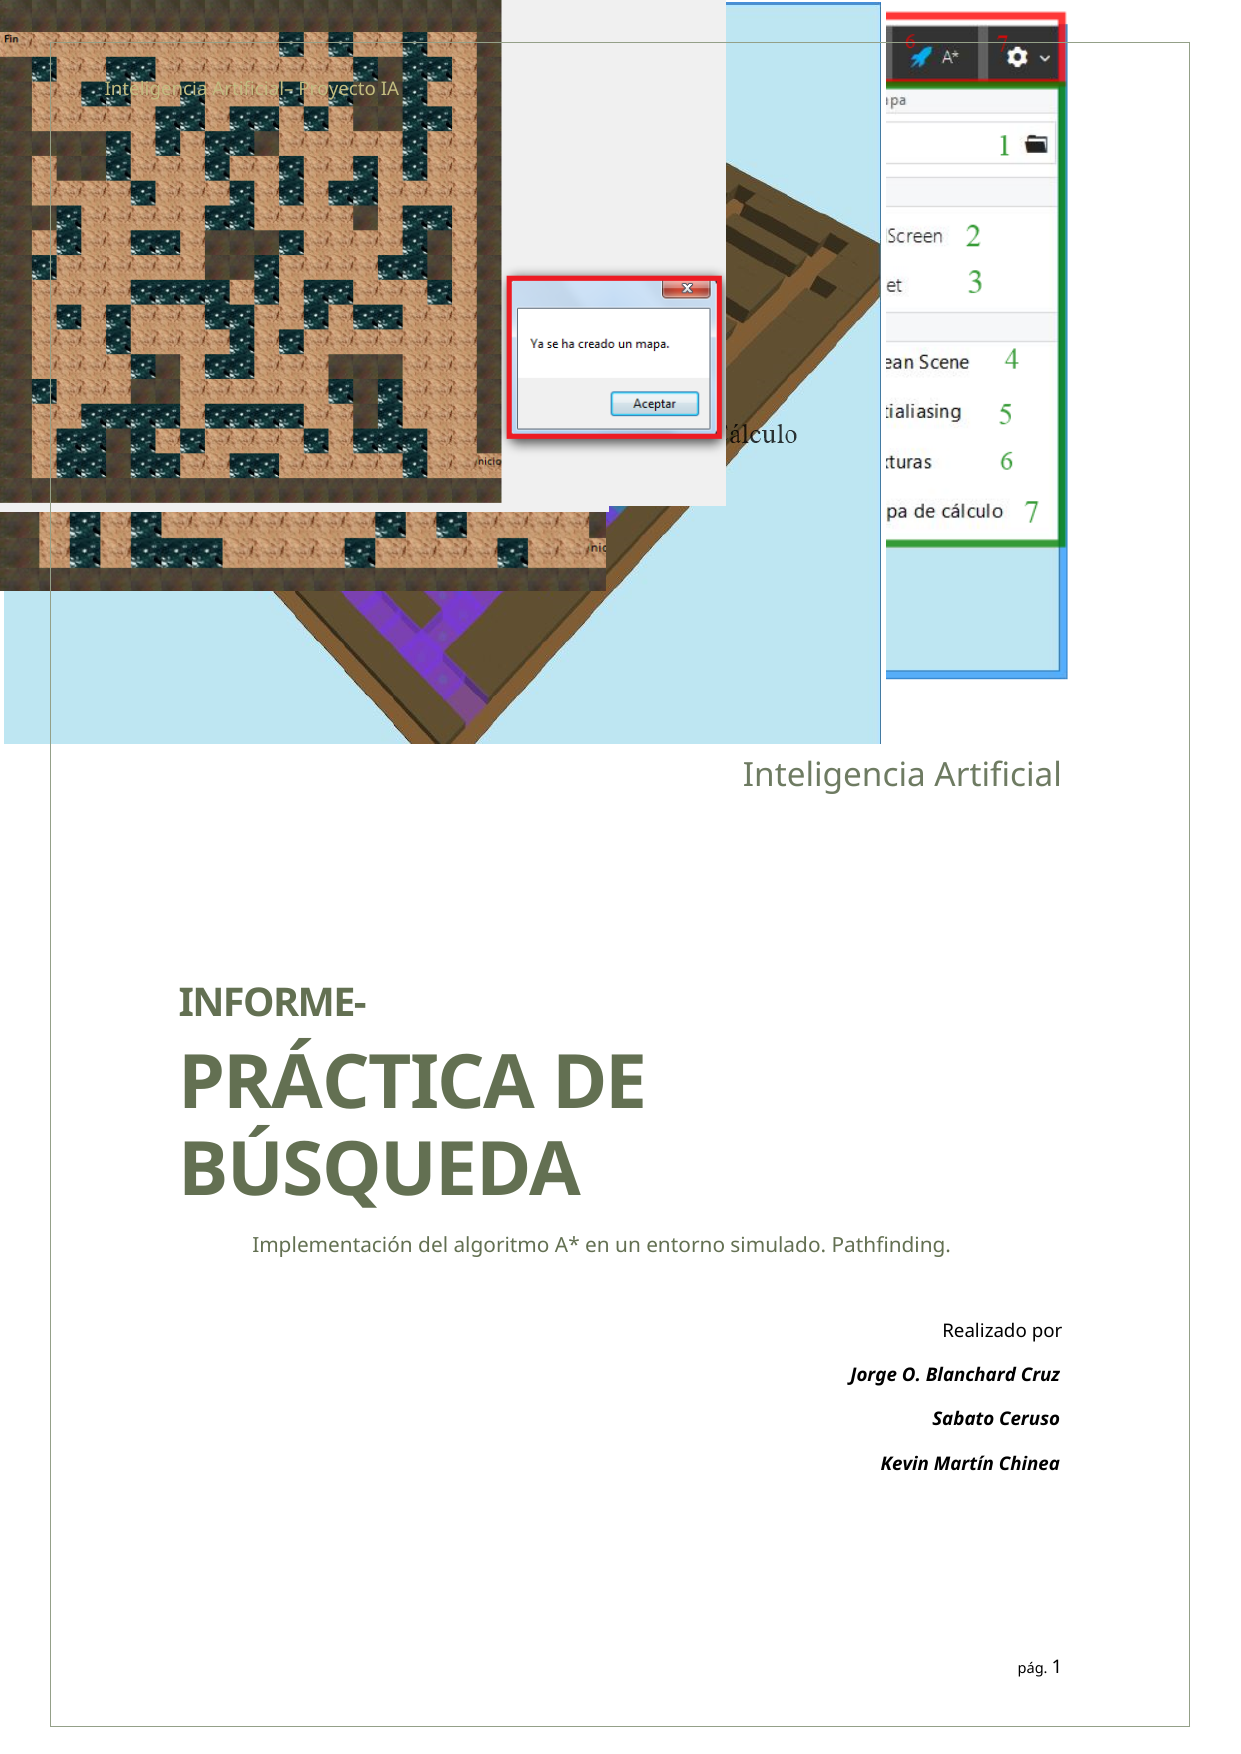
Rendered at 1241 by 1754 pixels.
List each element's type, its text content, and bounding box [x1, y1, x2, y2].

text Inteligencia Artificial [178, 702, 1062, 796]
text Sabato Ceruso [178, 1406, 1062, 1431]
picture [0, 0, 1103, 751]
text Implementación del algoritmo A* en un entorno simulado. Pathfinding. [178, 1230, 1062, 1258]
title Informe- [178, 974, 1062, 1028]
text Jorge O. Blanchard Cruz [178, 1362, 1062, 1387]
title Práctica de búsqueda [178, 1028, 1062, 1218]
picture [51, 43, 1103, 751]
text Kevin Martín Chinea [178, 1450, 1062, 1475]
text Realizado por [178, 1317, 1062, 1343]
